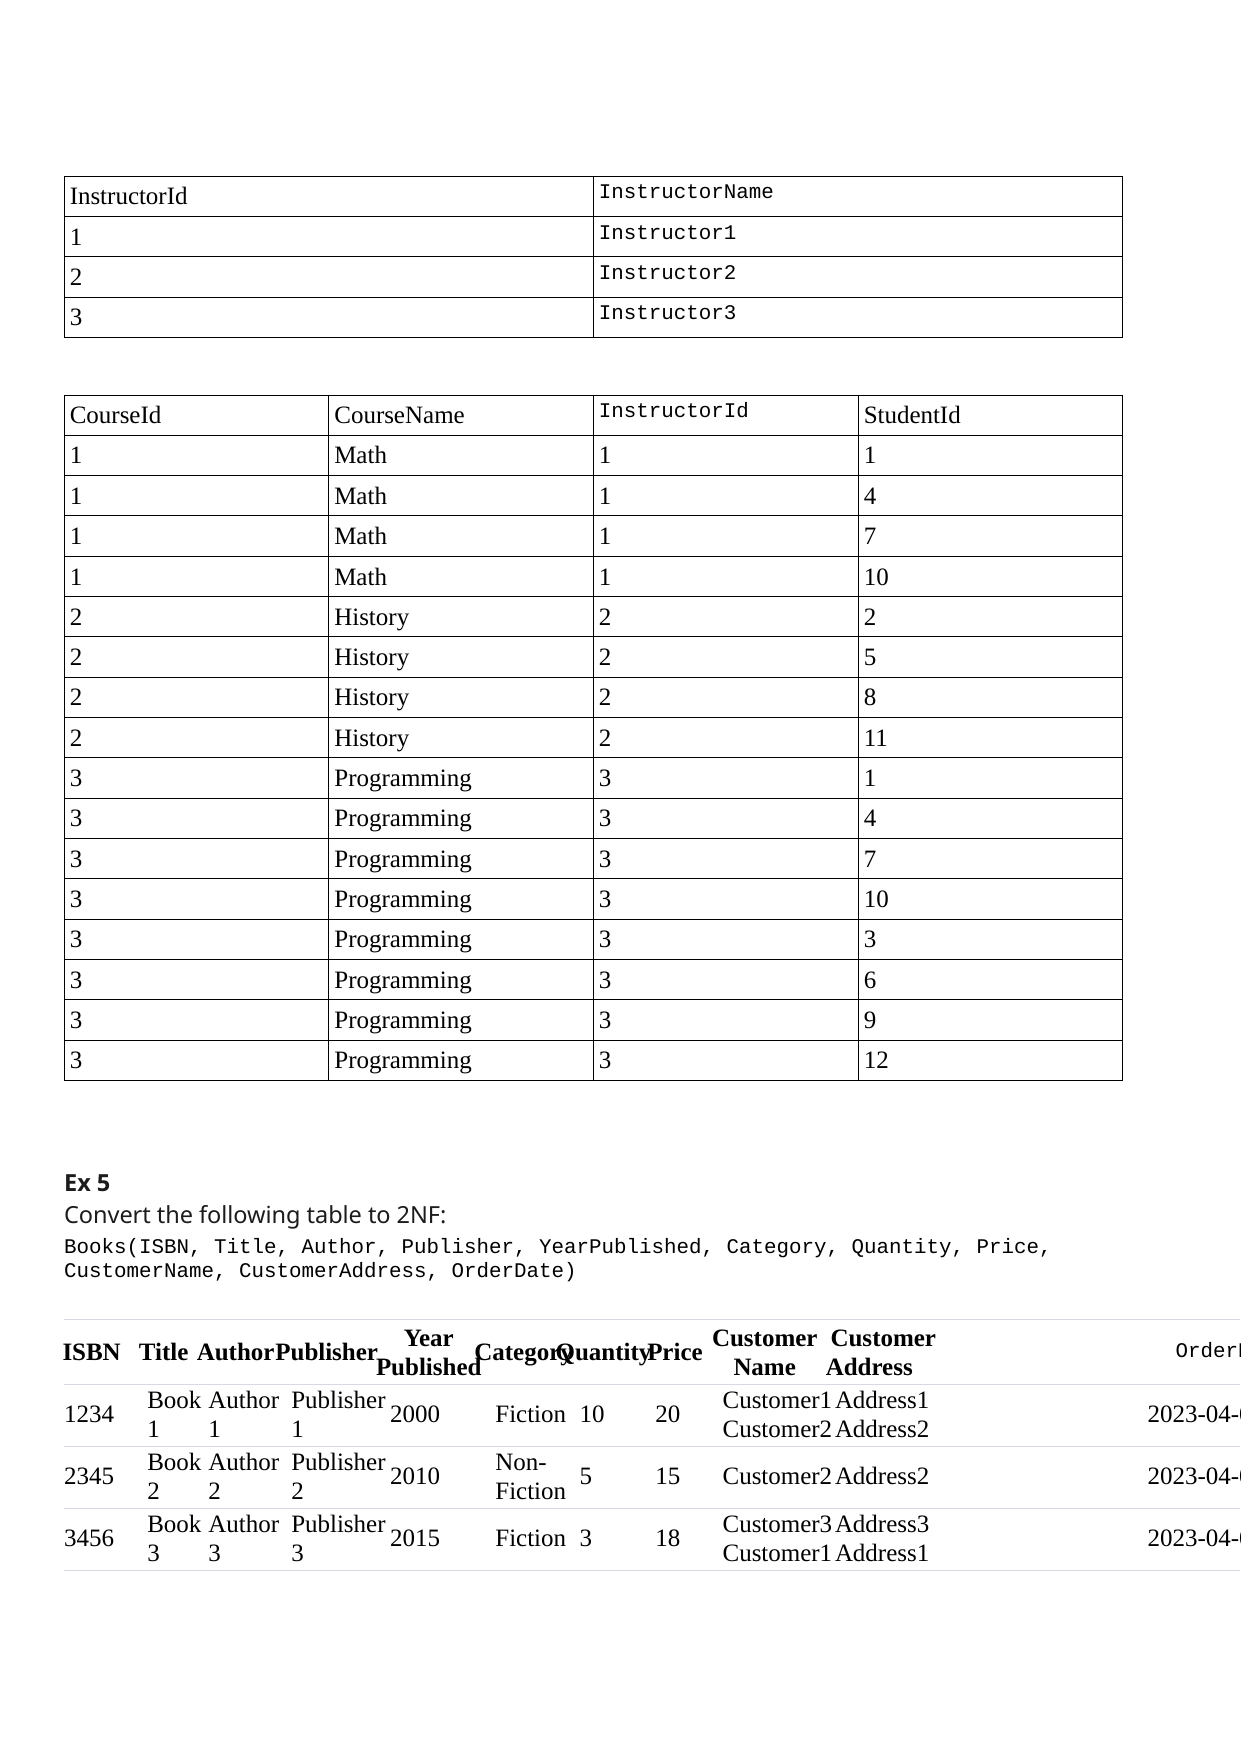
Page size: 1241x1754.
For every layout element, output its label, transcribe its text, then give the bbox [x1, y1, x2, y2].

table_cell 6 [859, 960, 1122, 999]
table_cell Math [329, 476, 593, 515]
table_cell Address2 [835, 1447, 1147, 1507]
table_cell 10 [859, 879, 1122, 918]
table_cell Instructor2 [594, 257, 1122, 297]
table_header ISBN [64, 1320, 147, 1383]
table_cell Math [329, 557, 593, 596]
table_cell Publisher1 [291, 1385, 390, 1446]
table_cell Programming [329, 1041, 593, 1080]
table_cell 2023-04-03 [1147, 1509, 1240, 1569]
table_cell Customer1 Customer2 [723, 1385, 835, 1446]
table_cell 2 [594, 718, 858, 757]
table_cell Programming [329, 879, 593, 918]
table_cell 1 [594, 516, 858, 556]
table_cell Address1 Address2 [835, 1385, 1147, 1446]
table_cell 20 [655, 1385, 722, 1446]
table_cell 3 [594, 799, 858, 838]
table_cell 1 [65, 436, 328, 475]
table_cell 2 [65, 597, 328, 636]
table_cell 15 [655, 1447, 722, 1507]
table_cell 2 [594, 637, 858, 677]
table_cell 2 [65, 678, 328, 717]
table_cell 1 [65, 557, 328, 596]
table_cell Math [329, 436, 593, 475]
table_cell 7 [859, 516, 1122, 556]
table_cell 4 [859, 799, 1122, 838]
table_cell Customer3 Customer1 [723, 1509, 835, 1569]
table_header Title [147, 1320, 208, 1383]
table_cell Programming [329, 839, 593, 878]
table_cell 3 [65, 1000, 328, 1039]
table_cell 5 [859, 637, 1122, 677]
table_cell 2 [594, 597, 858, 636]
table_cell 1 [65, 217, 593, 256]
table_cell Book1 [147, 1385, 208, 1446]
table_cell 1 [859, 758, 1122, 798]
table_cell 3 [594, 879, 858, 918]
table_header Customer Address [835, 1320, 1147, 1383]
table_header OrderDate [1147, 1320, 1240, 1383]
table_cell 2 [594, 678, 858, 717]
table_cell Author3 [208, 1509, 291, 1569]
table_header InstructorName [594, 177, 1122, 216]
table_cell 3 [594, 920, 858, 959]
table_cell 1234 [64, 1385, 147, 1446]
table_cell 10 [859, 557, 1122, 596]
table_cell Customer2 [723, 1447, 835, 1507]
table_cell Programming [329, 1000, 593, 1039]
table_cell Publisher3 [291, 1509, 390, 1569]
table_cell Book2 [147, 1447, 208, 1507]
table_cell Programming [329, 799, 593, 838]
table_cell 1 [65, 516, 328, 556]
table_header Year Published [390, 1320, 495, 1383]
table_cell History [329, 597, 593, 636]
table_cell Fiction [495, 1385, 579, 1446]
table_cell 1 [859, 436, 1122, 475]
table_cell 9 [859, 1000, 1122, 1039]
table_cell Author1 [208, 1385, 291, 1446]
table_cell 2 [65, 637, 328, 677]
table_header Quantity [579, 1320, 655, 1383]
table_cell 2000 [390, 1385, 495, 1446]
table_cell 3 [65, 298, 593, 337]
table_cell Programming [329, 960, 593, 999]
table_cell 1 [65, 476, 328, 515]
table_cell Fiction [495, 1509, 579, 1569]
table_cell Programming [329, 758, 593, 798]
table_cell 2010 [390, 1447, 495, 1507]
table_header Category [495, 1320, 579, 1383]
table_cell 3 [579, 1509, 655, 1569]
table_cell 1 [594, 557, 858, 596]
table_cell 3 [65, 960, 328, 999]
table_cell 2 [65, 257, 593, 297]
table_cell 3 [65, 799, 328, 838]
table_cell Publisher2 [291, 1447, 390, 1507]
table_header CourseName [329, 396, 593, 435]
table_cell 5 [579, 1447, 655, 1507]
table_cell History [329, 637, 593, 677]
table_header Publisher [291, 1320, 390, 1383]
table_header Author [208, 1320, 291, 1383]
table_cell 2345 [64, 1447, 147, 1507]
table_cell 3 [594, 1000, 858, 1039]
table_cell 3 [594, 960, 858, 999]
table_cell 2 [859, 597, 1122, 636]
table_cell History [329, 678, 593, 717]
table_cell 3 [65, 758, 328, 798]
table_cell 3 [594, 839, 858, 878]
table_cell 2023-04-01 [1147, 1385, 1240, 1446]
table_cell 3 [594, 758, 858, 798]
table_cell 3 [65, 920, 328, 959]
table_cell 1 [594, 476, 858, 515]
table_cell 4 [859, 476, 1122, 515]
table_cell Address3 Address1 [835, 1509, 1147, 1569]
table_header Customer Name [723, 1320, 835, 1383]
table_cell History [329, 718, 593, 757]
table_cell Instructor3 [594, 298, 1122, 337]
table_cell 1 [594, 436, 858, 475]
table_cell Programming [329, 920, 593, 959]
table_header InstructorId [65, 177, 593, 216]
table_cell 12 [859, 1041, 1122, 1080]
table_header StudentId [859, 396, 1122, 435]
table_header InstructorId [594, 396, 858, 435]
table_cell 10 [579, 1385, 655, 1446]
table_cell Instructor1 [594, 217, 1122, 256]
table_cell 3 [65, 839, 328, 878]
table_header CourseId [65, 396, 328, 435]
table_cell 3456 [64, 1509, 147, 1569]
text Books(ISBN, Title, Author, Publisher, YearPublished, Category, Quantity, Price, CustomerName, CustomerAddress, OrderDate) [64, 1236, 1122, 1284]
table_cell 2023-04-02 [1147, 1447, 1240, 1507]
table_cell 2 [65, 718, 328, 757]
table_cell Math [329, 516, 593, 556]
table_cell 7 [859, 839, 1122, 878]
table_cell 3 [859, 920, 1122, 959]
text Ex 5 Convert the following table to 2NF: [64, 1166, 1122, 1230]
table_cell 3 [594, 1041, 858, 1080]
table_cell 18 [655, 1509, 722, 1569]
table_cell 8 [859, 678, 1122, 717]
table_cell Non- Fiction [495, 1447, 579, 1507]
table_cell 2015 [390, 1509, 495, 1569]
table_cell Author2 [208, 1447, 291, 1507]
table_cell 3 [65, 879, 328, 918]
table_cell Book3 [147, 1509, 208, 1569]
table_cell 3 [65, 1041, 328, 1080]
table_header Price [655, 1320, 722, 1383]
table_cell 11 [859, 718, 1122, 757]
